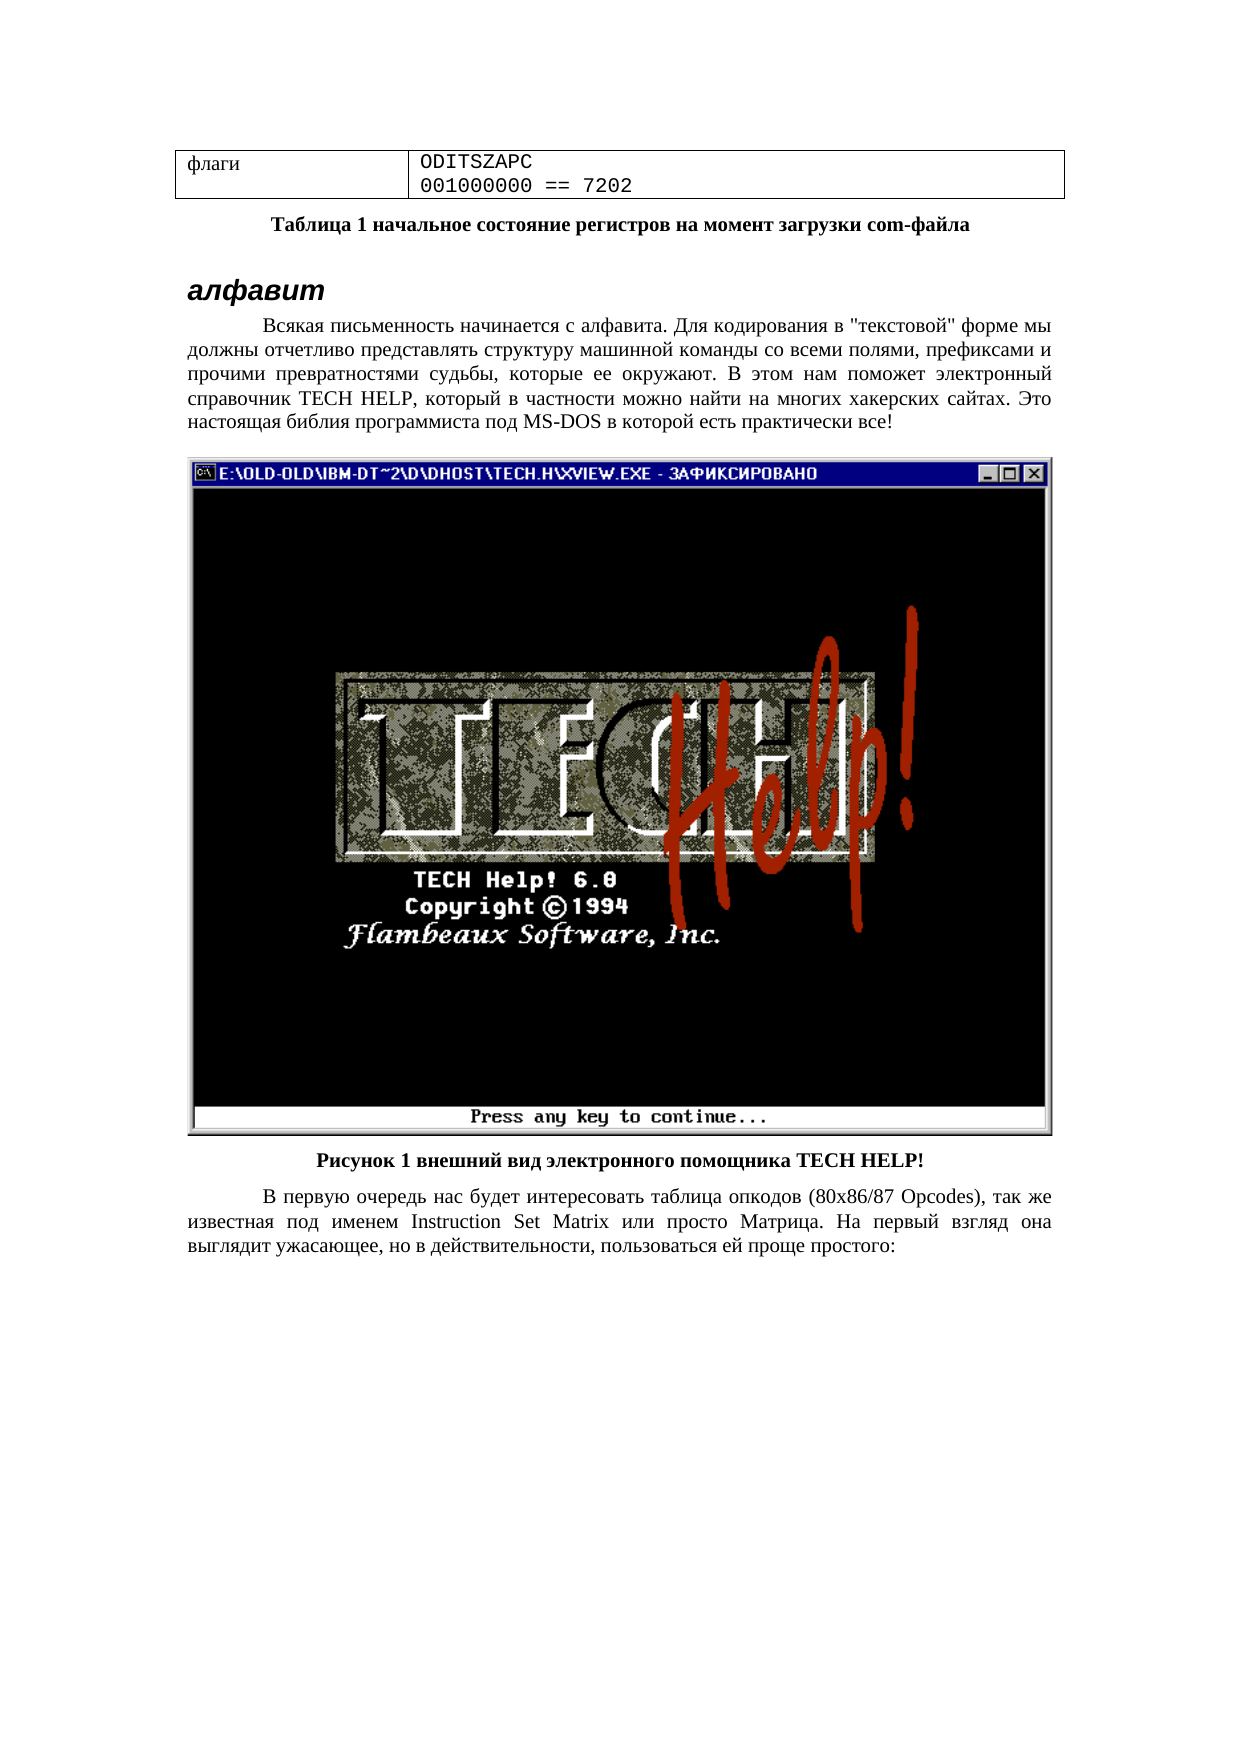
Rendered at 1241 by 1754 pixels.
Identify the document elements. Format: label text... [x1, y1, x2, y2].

text Таблица 1 начальное состояние регистров на момент загрузки com-файла [187, 212, 1053, 236]
picture [187, 457, 1053, 1136]
subtitle алфавит [187, 273, 1053, 307]
text В первую очередь нас будет интересовать таблица опкодов (80x86/87 Opcodes), так же известная под именем Instruction Set Matrix или просто Матрица. На первый взгляд она выглядит ужасающее, но в действительности, пользоваться ей проще простого: [187, 1184, 1053, 1257]
table_cell ODITSZAPC 001000000 == 7202 [409, 151, 1064, 198]
text Рисунок 1 внешний вид электронного помощника TECH HELP! [187, 1148, 1053, 1172]
text Всякая письменность начинается с алфавита. Для кодирования в "текстовой" форме мы должны отчетливо представлять структуру машинной команды со всеми полями, префиксами и прочими превратностями судьбы, которые ее окружают. В этом нам поможет электронный справочник TECH HELP, который в частности можно найти на многих хакерских сайтах. Это настоящая библия программиста под MS-DOS в которой есть практически все! [187, 313, 1053, 433]
table_cell флаги [176, 151, 408, 198]
